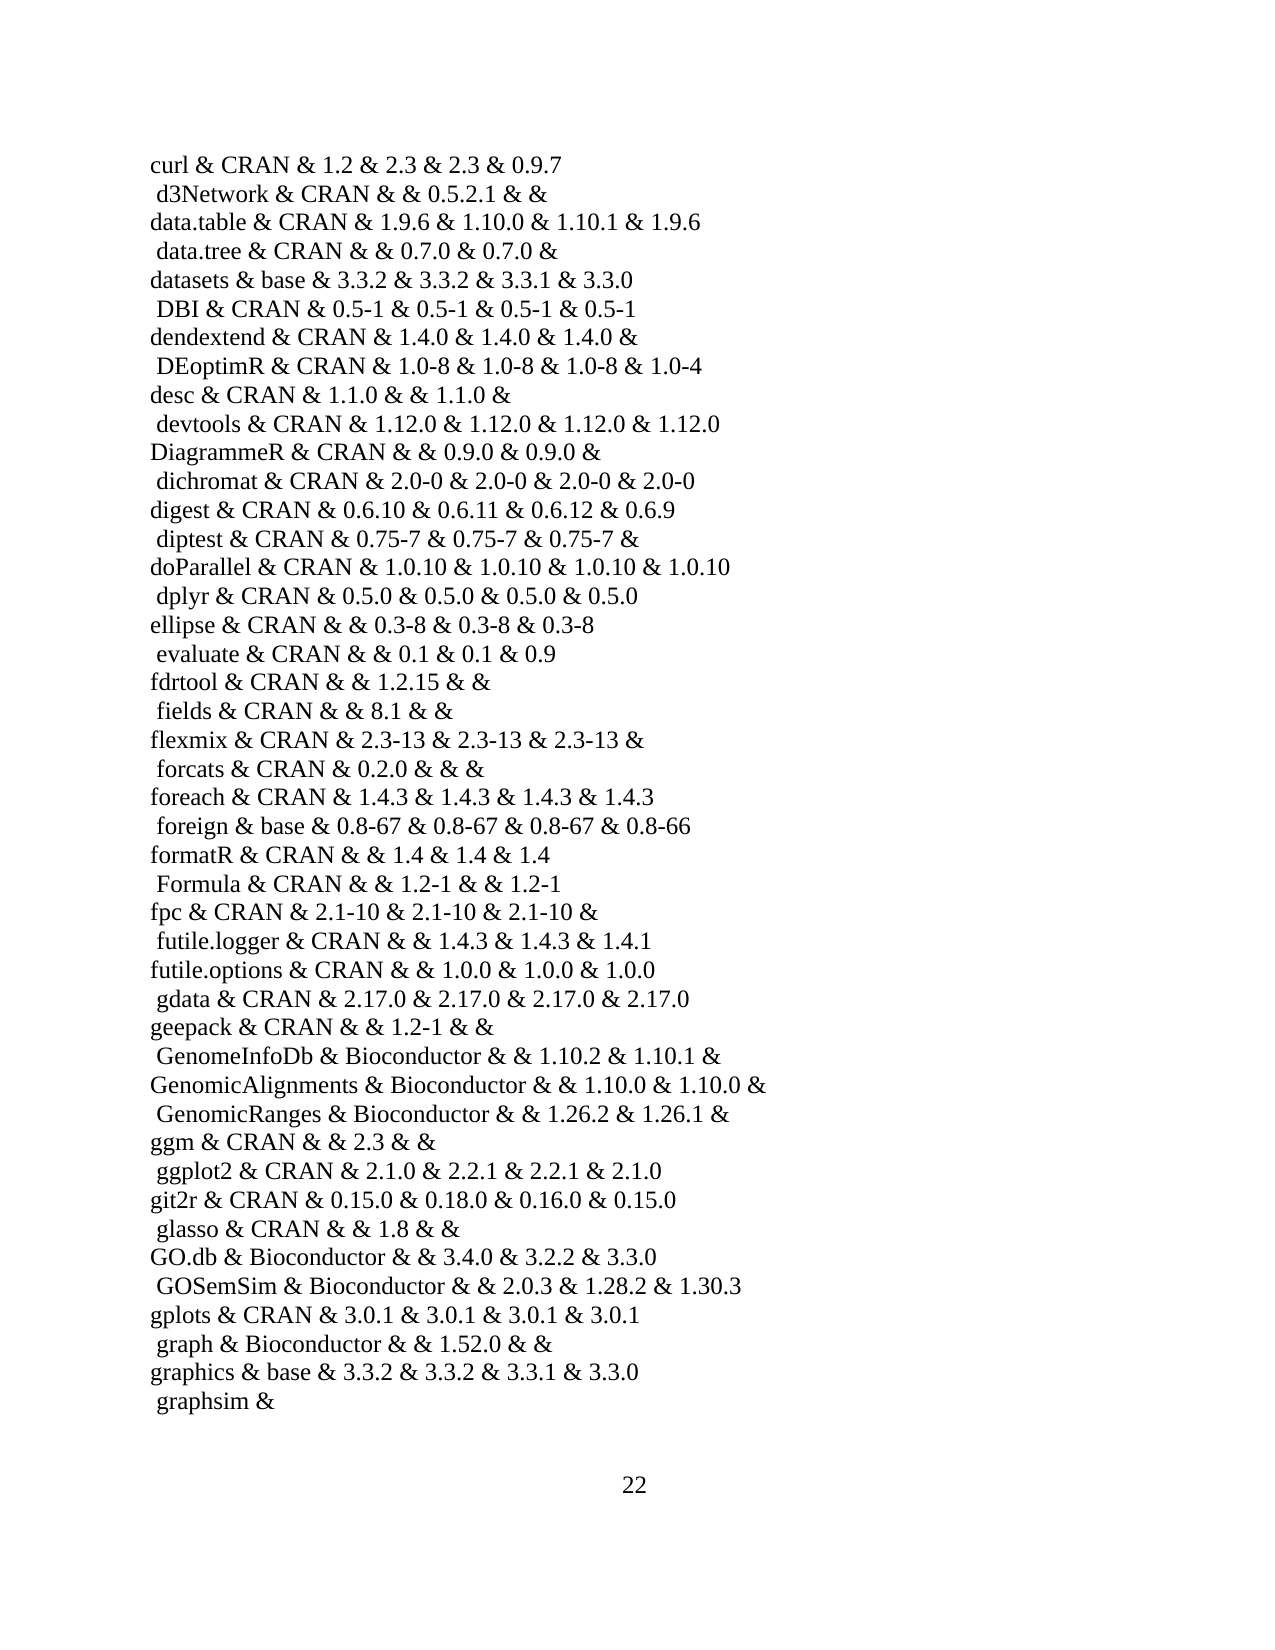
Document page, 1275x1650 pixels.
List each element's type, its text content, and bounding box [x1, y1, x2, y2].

text curl & CRAN & 1.2 & 2.3 & 2.3 & 0.9.7 d3Network & CRAN & & 0.5.2.1 & & data.table & CRAN & 1.9.6 & 1.10.0 & 1.10.1 & 1.9.6 data.tree & CRAN & & 0.7.0 & 0.7.0 & datasets & base & 3.3.2 & 3.3.2 & 3.3.1 & 3.3.0 DBI & CRAN & 0.5-1 & 0.5-1 & 0.5-1 & 0.5-1 dendextend & CRAN & 1.4.0 & 1.4.0 & 1.4.0 & DEoptimR & CRAN & 1.0-8 & 1.0-8 & 1.0-8 & 1.0-4 desc & CRAN & 1.1.0 & & 1.1.0 & devtools & CRAN & 1.12.0 & 1.12.0 & 1.12.0 & 1.12.0 DiagrammeR & CRAN & & 0.9.0 & 0.9.0 & dichromat & CRAN & 2.0-0 & 2.0-0 & 2.0-0 & 2.0-0 digest & CRAN & 0.6.10 & 0.6.11 & 0.6.12 & 0.6.9 diptest & CRAN & 0.75-7 & 0.75-7 & 0.75-7 & doParallel & CRAN & 1.0.10 & 1.0.10 & 1.0.10 & 1.0.10 dplyr & CRAN & 0.5.0 & 0.5.0 & 0.5.0 & 0.5.0 ellipse & CRAN & & 0.3-8 & 0.3-8 & 0.3-8 evaluate & CRAN & & 0.1 & 0.1 & 0.9 fdrtool & CRAN & & 1.2.15 & & fields & CRAN & & 8.1 & & flexmix & CRAN & 2.3-13 & 2.3-13 & 2.3-13 & forcats & CRAN & 0.2.0 & & & foreach & CRAN & 1.4.3 & 1.4.3 & 1.4.3 & 1.4.3 foreign & base & 0.8-67 & 0.8-67 & 0.8-67 & 0.8-66 formatR & CRAN & & 1.4 & 1.4 & 1.4 Formula & CRAN & & 1.2-1 & & 1.2-1 fpc & CRAN & 2.1-10 & 2.1-10 & 2.1-10 & futile.logger & CRAN & & 1.4.3 & 1.4.3 & 1.4.1 futile.options & CRAN & & 1.0.0 & 1.0.0 & 1.0.0 gdata & CRAN & 2.17.0 & 2.17.0 & 2.17.0 & 2.17.0 geepack & CRAN & & 1.2-1 & & GenomeInfoDb & Bioconductor & & 1.10.2 & 1.10.1 & GenomicAlignments & Bioconductor & & 1.10.0 & 1.10.0 & GenomicRanges & Bioconductor & & 1.26.2 & 1.26.1 & ggm & CRAN & & 2.3 & & ggplot2 & CRAN & 2.1.0 & 2.2.1 & 2.2.1 & 2.1.0 git2r & CRAN & 0.15.0 & 0.18.0 & 0.16.0 & 0.15.0 glasso & CRAN & & 1.8 & & GO.db & Bioconductor & & 3.4.0 & 3.2.2 & 3.3.0 GOSemSim & Bioconductor & & 2.0.3 & 1.28.2 & 1.30.3 gplots & CRAN & 3.0.1 & 3.0.1 & 3.0.1 & 3.0.1 graph & Bioconductor & & 1.52.0 & & graphics & base & 3.3.2 & 3.3.2 & 3.3.1 & 3.3.0 graphsim & [150, 150, 1125, 1415]
